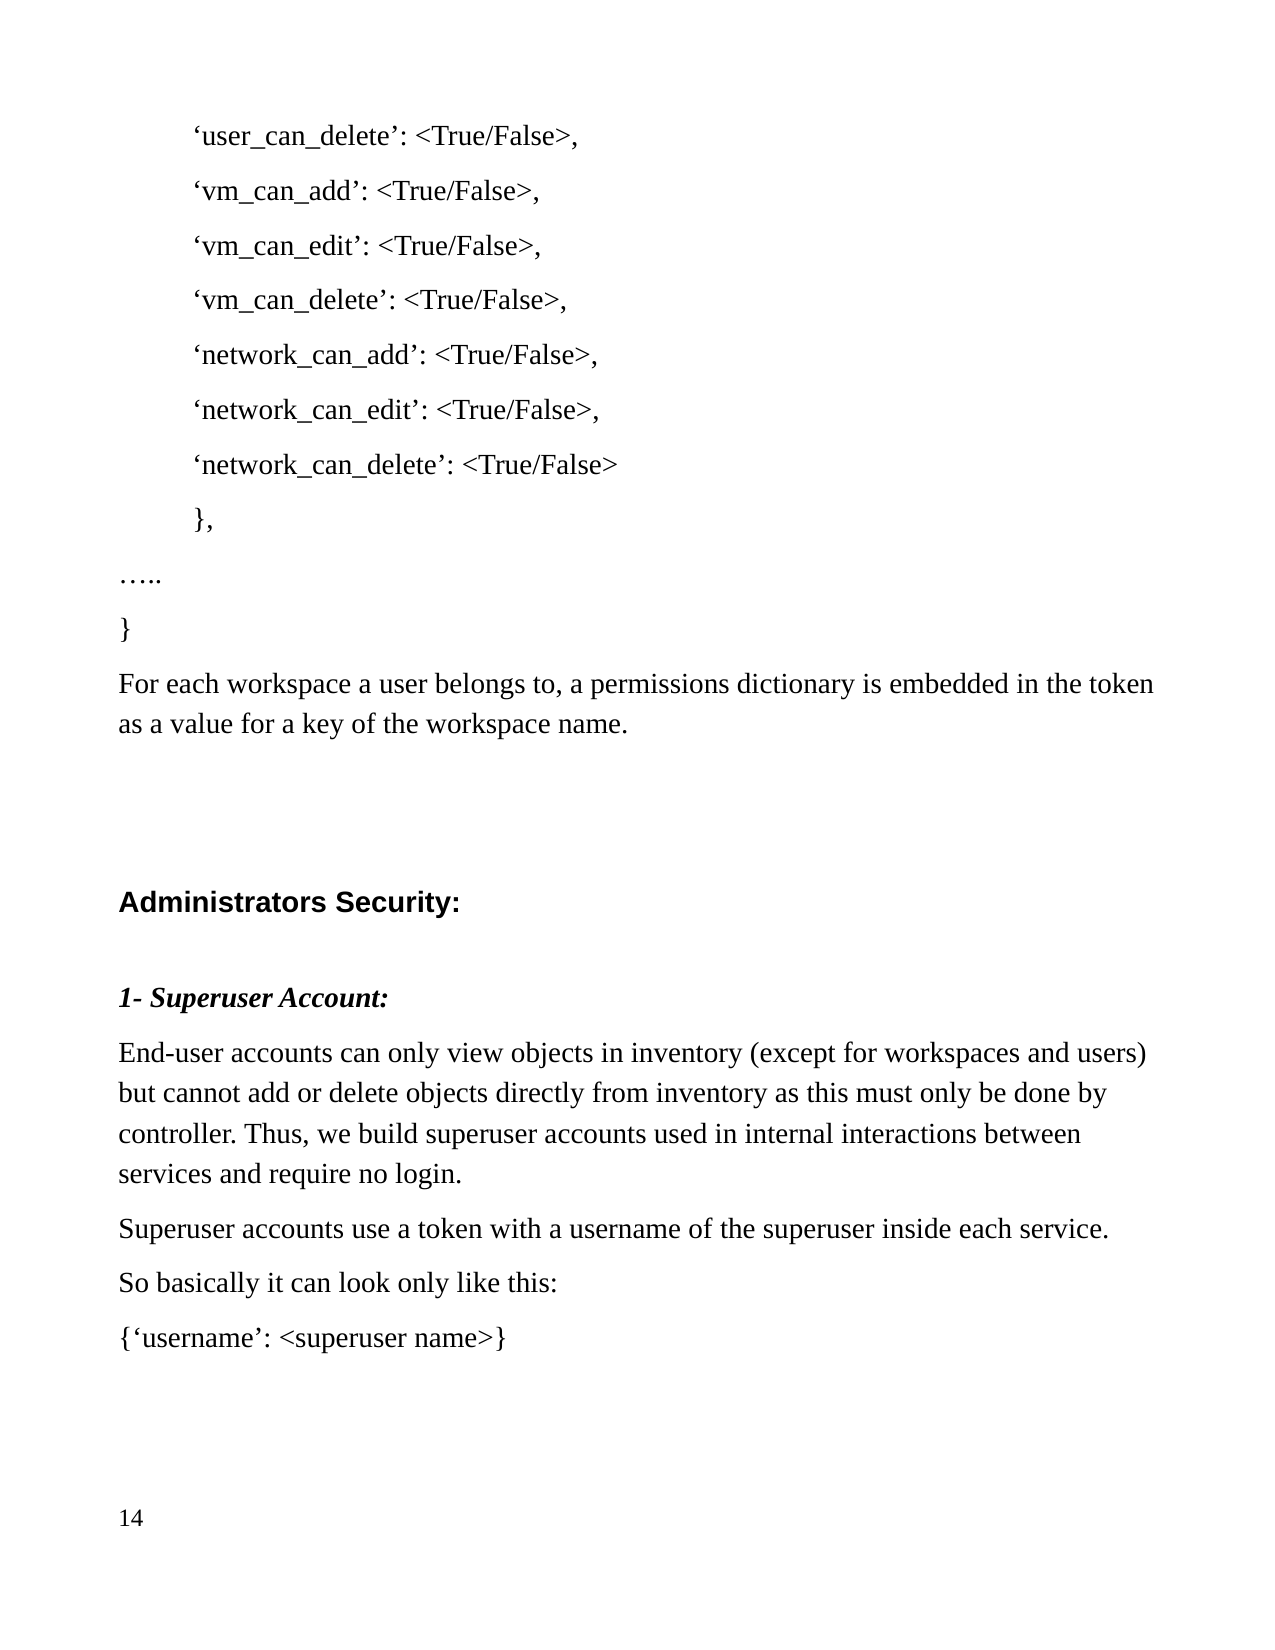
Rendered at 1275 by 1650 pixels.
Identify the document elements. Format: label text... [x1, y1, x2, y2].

text ….. [118, 556, 1157, 590]
text {‘username’: <superuser name>} [118, 1320, 1157, 1354]
text For each workspace a user belongs to, a permissions dictionary is embedded in the token as a value for a key of the workspace name. [118, 666, 1157, 740]
text End-user accounts can only view objects in inventory (except for workspaces and users) but cannot add or delete objects directly from inventory as this must only be done by controller. Thus, we build superuser accounts used in internal interactions between services and require no login. [118, 1035, 1157, 1189]
text Superuser accounts use a token with a username of the superuser inside each service. [118, 1211, 1157, 1244]
text ‘vm_can_add’: <True/False>, [118, 173, 1157, 206]
text ‘network_can_delete’: <True/False> [118, 447, 1157, 480]
text }, [118, 502, 1157, 535]
text ‘network_can_edit’: <True/False>, [118, 392, 1157, 426]
text ‘network_can_add’: <True/False>, [118, 337, 1157, 371]
text ‘user_can_delete’: <True/False>, [118, 118, 1157, 152]
text 1- Superuser Account: [118, 981, 1157, 1014]
text ‘vm_can_delete’: <True/False>, [118, 282, 1157, 316]
text } [118, 611, 1157, 645]
subtitle Administrators Security: [118, 885, 1157, 919]
text So basically it can look only like this: [118, 1266, 1157, 1299]
text ‘vm_can_edit’: <True/False>, [118, 228, 1157, 261]
